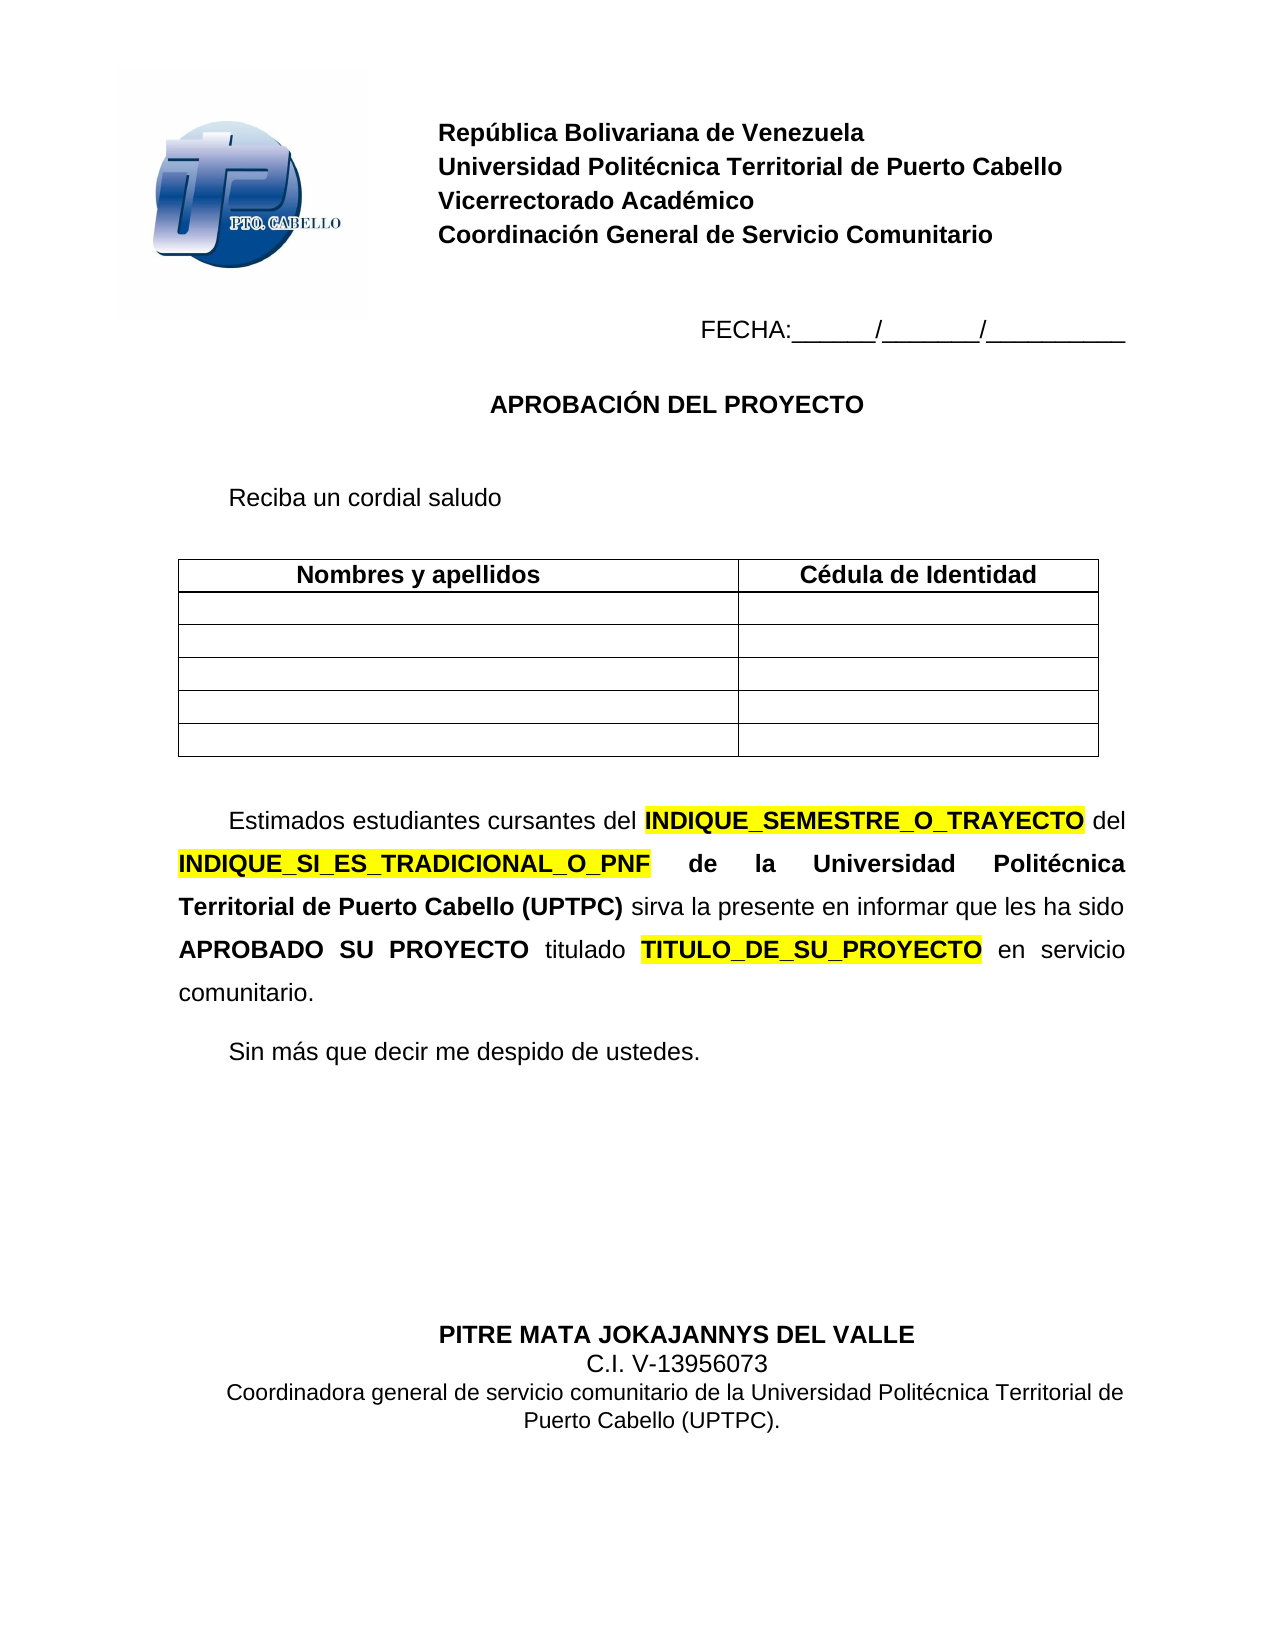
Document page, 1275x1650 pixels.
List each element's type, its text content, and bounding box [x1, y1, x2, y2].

text Reciba un cordial saludo [177, 483, 1126, 511]
table_cell [179, 593, 738, 624]
table_header Nombres y apellidos [179, 560, 738, 591]
table_header Cédula de Identidad [739, 560, 1098, 591]
table_cell [739, 658, 1098, 690]
text Coordinadora general de servicio comunitario de la Universidad Politécnica Territorial de Puerto Cabello (UPTPC). [177, 1379, 1126, 1433]
text Sin más que decir me despido de ustedes. [177, 1037, 1126, 1065]
text Universidad Politécnica Territorial de Puerto Cabello [368, 152, 1126, 181]
table_cell [179, 658, 738, 690]
table_cell [179, 691, 738, 723]
text FECHA:______/_______/__________ [177, 315, 1126, 344]
text C.I. V-13956073 [177, 1349, 1126, 1378]
text República Bolivariana de Venezuela [368, 118, 1126, 147]
text PITRE MATA JOKAJANNYS DEL VALLE [177, 1319, 1126, 1348]
table_cell [739, 625, 1098, 657]
text Estimados estudiantes cursantes del INDIQUE_SEMESTRE_O_TRAYECTO del INDIQUE_SI_ES_TRADICIONAL_O_PNF de la Universidad Politécnica Territorial de Puerto Cabello (UPTPC) sirva la presente en informar que les ha sido APROBADO SU PROYECTO titulado TITULO_DE_SU_PROYECTO en servicio comunitario. [177, 806, 1126, 1007]
table_cell [739, 593, 1098, 624]
table_cell [179, 724, 738, 756]
table_cell [739, 691, 1098, 723]
text Coordinación General de Servicio Comunitario [368, 219, 1126, 248]
table_cell [739, 724, 1098, 756]
table_cell [179, 625, 738, 657]
text APROBACIÓN DEL PROYECTO [177, 390, 1126, 419]
picture [115, 68, 368, 321]
text Vicerrectorado Académico [368, 186, 1126, 214]
